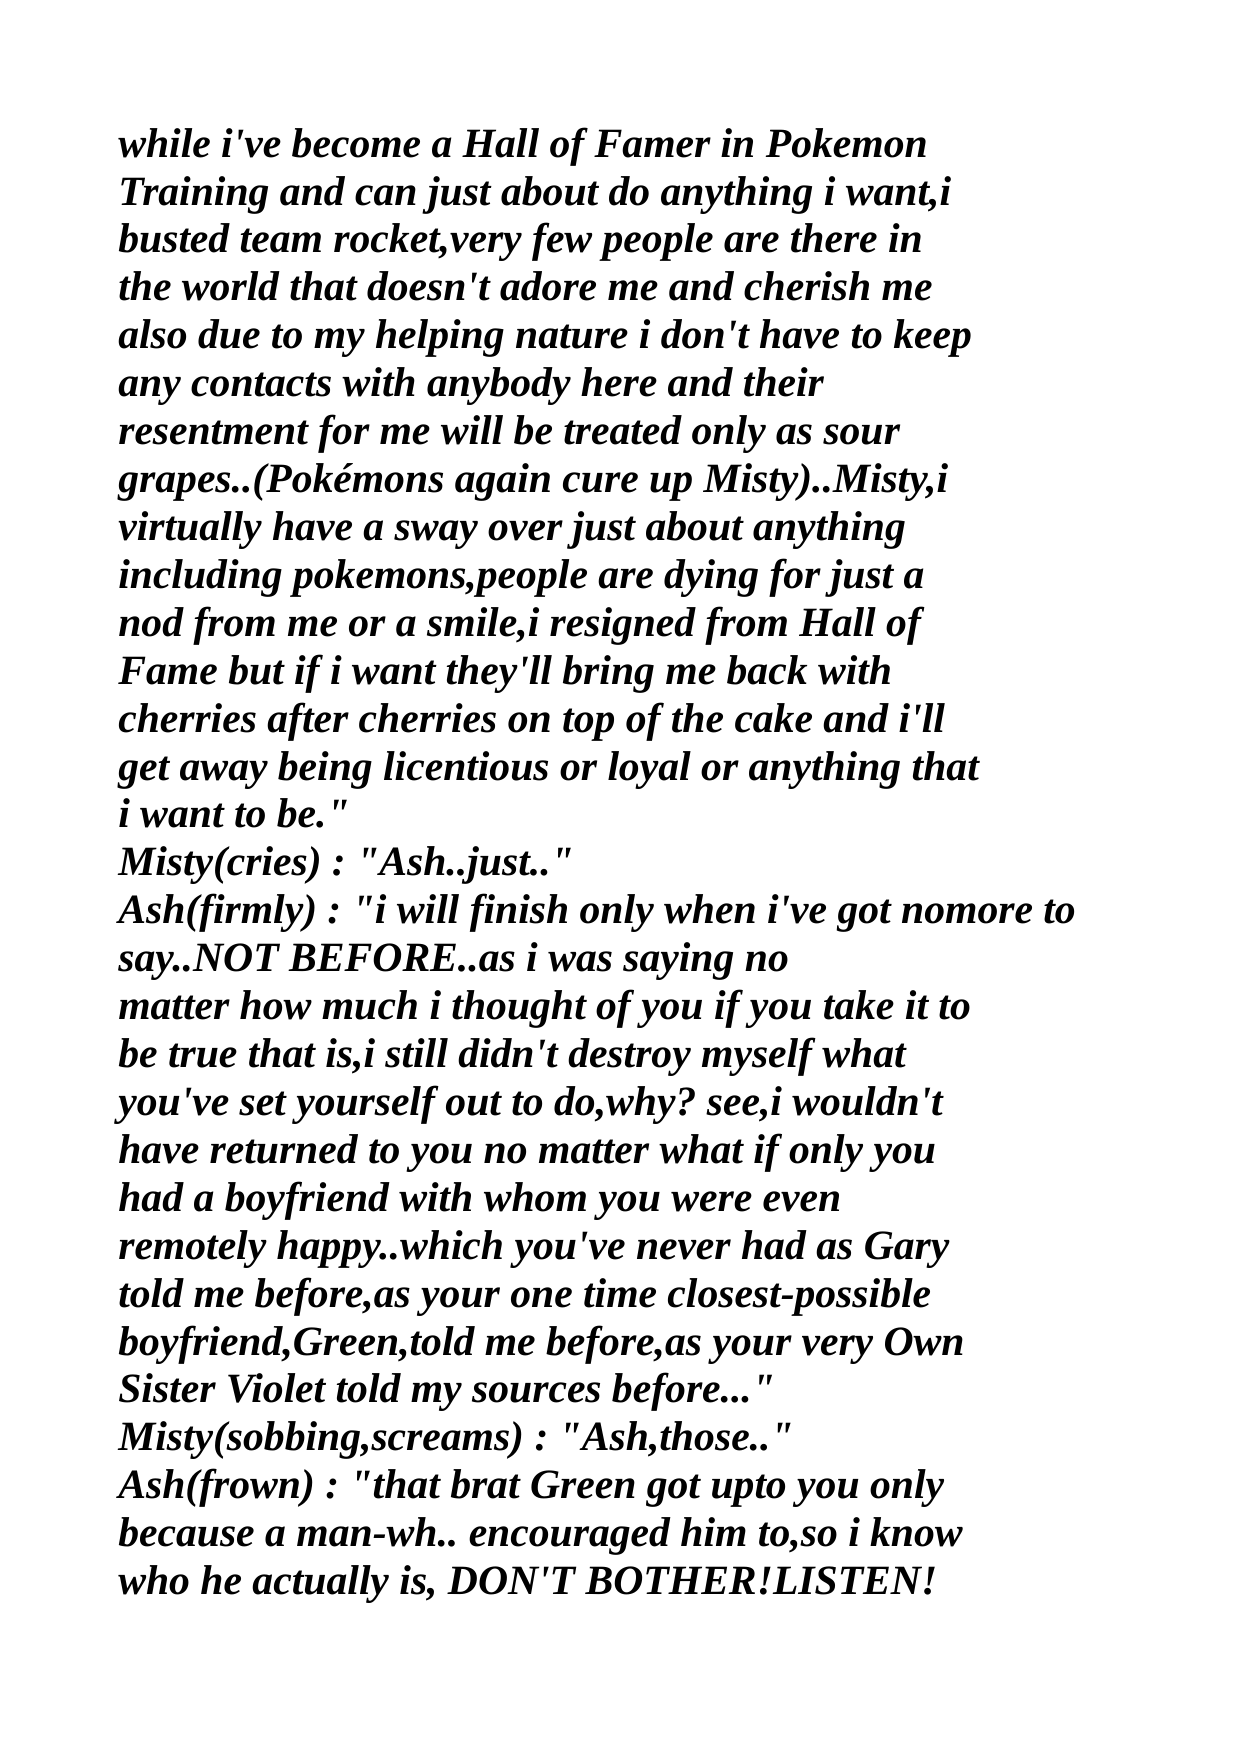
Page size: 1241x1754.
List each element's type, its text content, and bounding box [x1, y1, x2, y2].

text Training and can just about do anything i want,i [118, 166, 1122, 214]
text Misty(cries) : "Ash..just.." [118, 837, 1122, 885]
text Fame but if i want they'll bring me back with [118, 645, 1122, 693]
text have returned to you no matter what if only you [118, 1124, 1122, 1172]
text Misty(sobbing,screams) : "Ash,those.." [118, 1412, 1122, 1460]
text nod from me or a smile,i resigned from Hall of [118, 597, 1122, 645]
text i want to be." [118, 789, 1122, 837]
text you've set yourself out to do,why? see,i wouldn't [118, 1076, 1122, 1124]
text boyfriend,Green,told me before,as your very Own [118, 1316, 1122, 1364]
text virtually have a sway over just about anything [118, 501, 1122, 549]
text cherries after cherries on top of the cake and i'll [118, 693, 1122, 741]
text be true that is,i still didn't destroy myself what [118, 1028, 1122, 1076]
text told me before,as your one time closest-possible [118, 1268, 1122, 1316]
text Sister Violet told my sources before..." [118, 1364, 1122, 1412]
text resentment for me will be treated only as sour [118, 406, 1122, 453]
text grapes..(Pokémons again cure up Misty)..Misty,i [118, 453, 1122, 501]
text including pokemons,people are dying for just a [118, 549, 1122, 597]
text any contacts with anybody here and their [118, 358, 1122, 406]
text remotely happy..which you've never had as Gary [118, 1220, 1122, 1268]
text while i've become a Hall of Famer in Pokemon [118, 118, 1122, 166]
text the world that doesn't adore me and cherish me [118, 262, 1122, 310]
text get away being licentious or loyal or anything that [118, 741, 1122, 789]
text busted team rocket,very few people are there in [118, 214, 1122, 262]
text Ash(firmly) : "i will finish only when i've got nomore to say..NOT BEFORE..as i was saying no [118, 885, 1122, 981]
text who he actually is, DON'T BOTHER!LISTEN! [118, 1556, 1122, 1603]
text matter how much i thought of you if you take it to [118, 981, 1122, 1028]
text because a man-wh.. encouraged him to,so i know [118, 1508, 1122, 1556]
text had a boyfriend with whom you were even [118, 1172, 1122, 1220]
text Ash(frown) : "that brat Green got upto you only [118, 1460, 1122, 1508]
text also due to my helping nature i don't have to keep [118, 310, 1122, 358]
